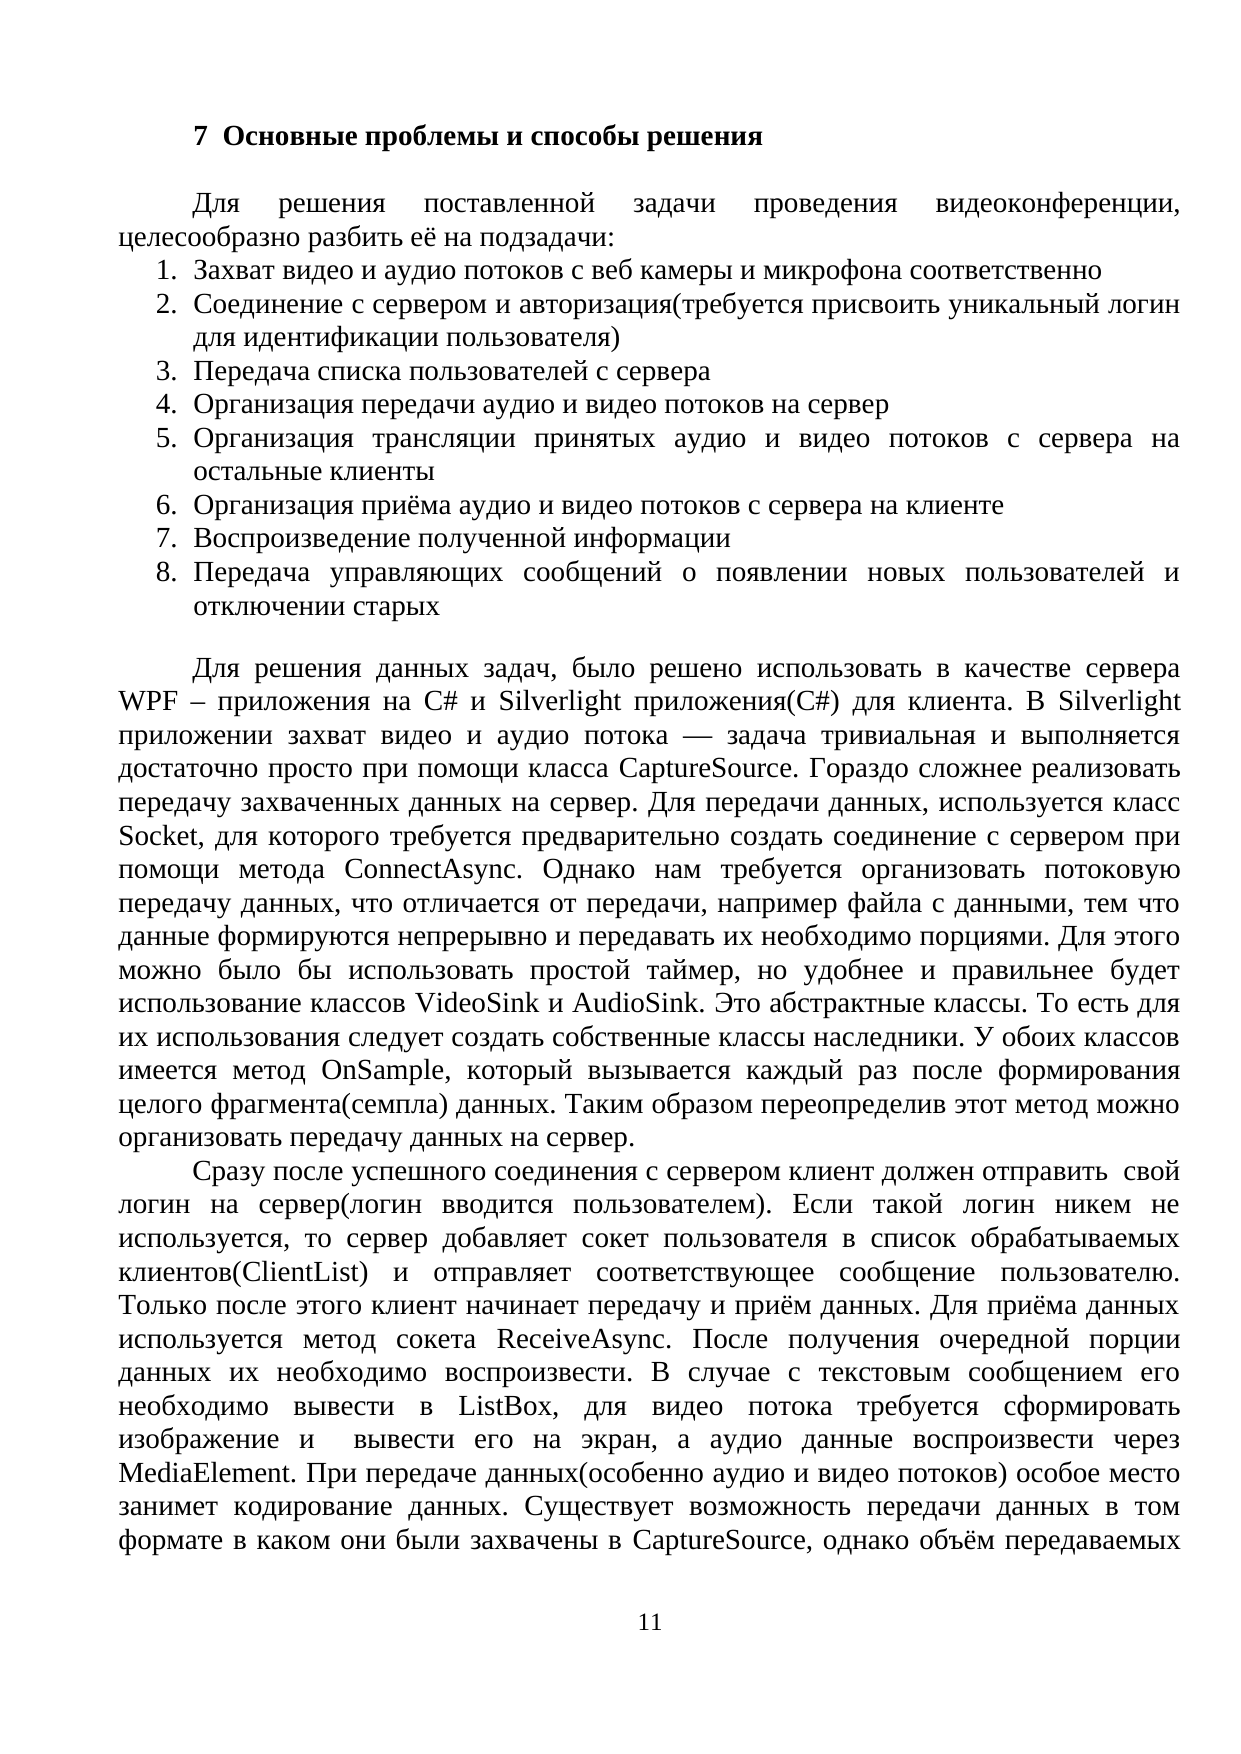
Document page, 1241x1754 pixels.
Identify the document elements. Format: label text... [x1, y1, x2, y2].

text Для решения данных задач, было решено использовать в качестве сервера WPF – приложения на C# и Silverlight приложения(C#) для клиента. В Silverlight приложении захват видео и аудио потока — задача тривиальная и выполняется достаточно просто при помощи класса CaptureSource. Гораздо сложнее реализовать передачу захваченных данных на сервер. Для передачи данных, используется класс Socket, для которого требуется предварительно создать соединение с сервером при помощи метода ConnectAsync. Однако нам требуется организовать потоковую передачу данных, что отличается от передачи, например файла с данными, тем что данные формируются непрерывно и передавать их необходимо порциями. Для этого можно было бы использовать простой таймер, но удобнее и правильнее будет использование классов VideoSink и AudioSink. Это абстрактные классы. То есть для их использования следует создать собственные классы наследники. У обоих классов имеется метод OnSample, который вызывается каждый раз после формирования целого фрагмента(семпла) данных. Таким образом переопределив этот метод можно организовать передачу данных на сервер. [118, 650, 1181, 1153]
list Воспроизведение полученной информации [156, 521, 1181, 554]
list Передача списка пользователей с сервера [156, 353, 1181, 386]
list Организация передачи аудио и видео потоков на сервер [156, 386, 1181, 420]
list Соединение с сервером и авторизация(требуется присвоить уникальный логин для идентификации пользователя) [156, 286, 1181, 353]
list Организация трансляции принятых аудио и видео потоков с сервера на остальные клиенты [156, 420, 1181, 487]
list Передача управляющих сообщений о появлении новых пользователей и отключении старых [156, 554, 1181, 621]
list Организация приёма аудио и видео потоков с сервера на клиенте [156, 487, 1181, 521]
text Сразу после успешного соединения с сервером клиент должен отправить свой логин на сервер(логин вводится пользователем). Если такой логин никем не используется, то сервер добавляет сокет пользователя в список обрабатываемых клиентов(ClientList) и отправляет соответствующее сообщение пользователю. Только после этого клиент начинает передачу и приём данных. Для приёма данных используется метод сокета ReceiveAsync. После получения очередной порции данных их необходимо воспроизвести. В случае с текстовым сообщением его необходимо вывести в ListBox, для видео потока требуется сформировать изображение и вывести его на экран, а аудио данные воспроизвести через MediaElement. При передаче данных(особенно аудио и видео потоков) особое место занимет кодирование данных. Существует возможность передачи данных в том формате в каком они были захвачены в CaptureSource, однако объём передаваемых [118, 1153, 1181, 1556]
list Захват видео и аудио потоков с веб камеры и микрофона соответственно [156, 252, 1181, 286]
list 7 Основные проблемы и способы решения [156, 118, 1181, 152]
text Для решения поставленной задачи проведения видеоконференции, целесообразно разбить её на подзадачи: [118, 185, 1181, 252]
